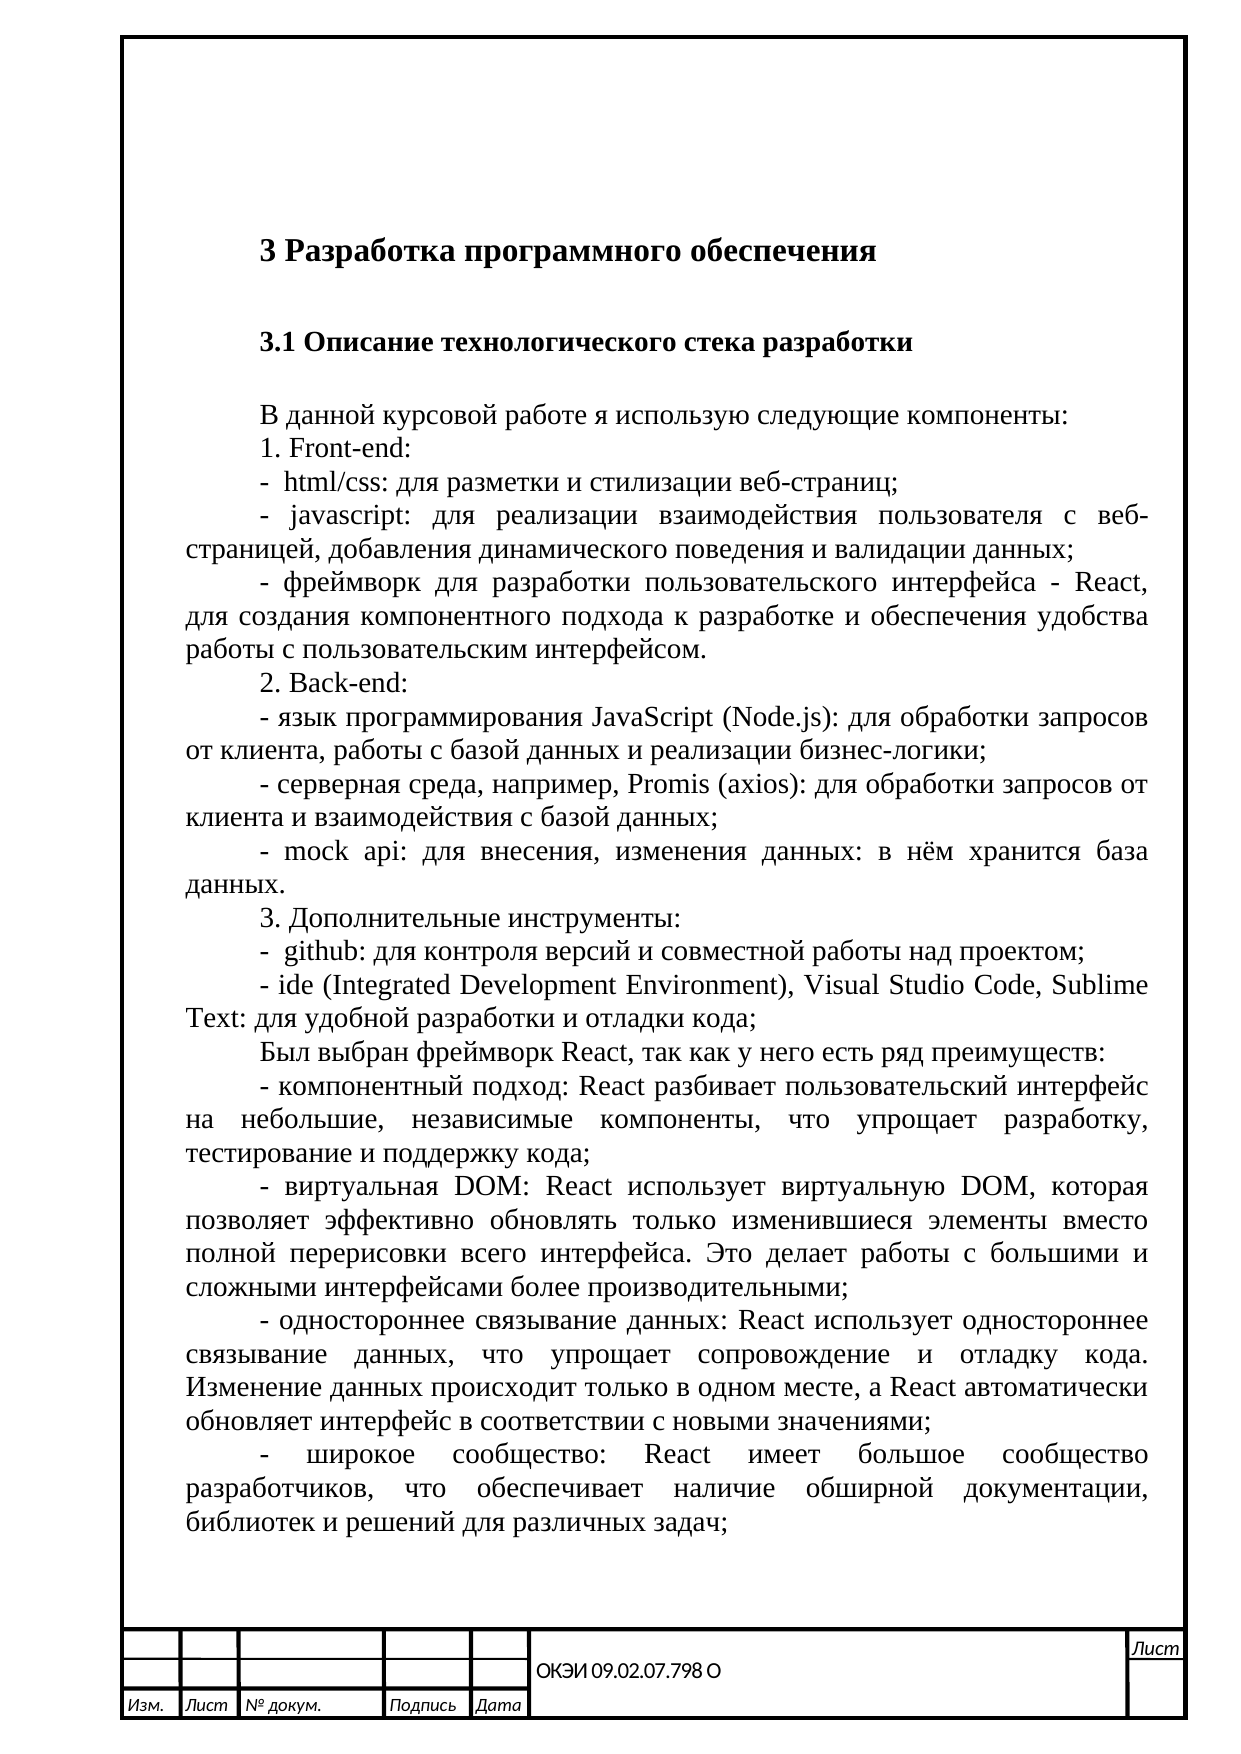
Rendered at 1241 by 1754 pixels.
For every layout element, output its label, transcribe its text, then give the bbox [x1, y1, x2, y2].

text 3. Дополнительные инструменты: [185, 900, 1149, 933]
text Был выбран фреймворк React, так как у него есть ряд преимуществ: [185, 1034, 1149, 1068]
text - серверная среда, например, Promis (axios): для обработки запросов от клиента и взаимодействия с базой данных; [185, 766, 1149, 833]
text - язык программирования JavaScript (Node.js): для обработки запросов от клиента, работы с базой данных и реализации бизнес-логики; [185, 699, 1149, 766]
text - mock api: для внесения, изменения данных: в нём хранится база данных. [185, 833, 1149, 900]
text - фреймворк для разработки пользовательского интерфейса - React, для создания компонентного подхода к разработке и обеспечения удобства работы с пользовательским интерфейсом. [185, 564, 1149, 665]
text - компонентный подход: React разбивает пользовательский интерфейс на небольшие, независимые компоненты, что упрощает разработку, тестирование и поддержку кода; [185, 1068, 1149, 1168]
text - ide (Integrated Development Environment), Visual Studio Code, Sublime Text: для удобной разработки и отладки кода; [185, 967, 1149, 1034]
text В данной курсовой работе я использую следующие компоненты: [185, 397, 1149, 430]
text - виртуальная DOM: React использует виртуальную DOM, которая позволяет эффективно обновлять только изменившиеся элементы вместо полной перерисовки всего интерфейса. Это делает работы с большими и сложными интерфейсами более производительными; [185, 1168, 1149, 1302]
subtitle 3.1 Описание технологического стека разработки [185, 324, 1149, 357]
text - javascript: для реализации взаимодействия пользователя с веб-страницей, добавления динамического поведения и валидации данных; [185, 497, 1149, 564]
text - широкое сообщество: React имеет большое сообщество разработчиков, что обеспечивает наличие обширной документации, библиотек и решений для различных задач; [185, 1437, 1149, 1537]
subtitle 3 Разработка программного обеспечения [185, 230, 1149, 269]
text 2. Back-end: [185, 665, 1149, 699]
text - github: для контроля версий и совместной работы над проектом; [185, 933, 1149, 967]
text 1. Front-end: [185, 430, 1149, 464]
text - одностороннее связывание данных: React использует одностороннее связывание данных, что упрощает сопровождение и отладку кода. Изменение данных происходит только в одном месте, а React автоматически обновляет интерфейс в соответствии с новыми значениями; [185, 1302, 1149, 1437]
text - html/css: для разметки и стилизации веб-страниц; [185, 464, 1149, 497]
